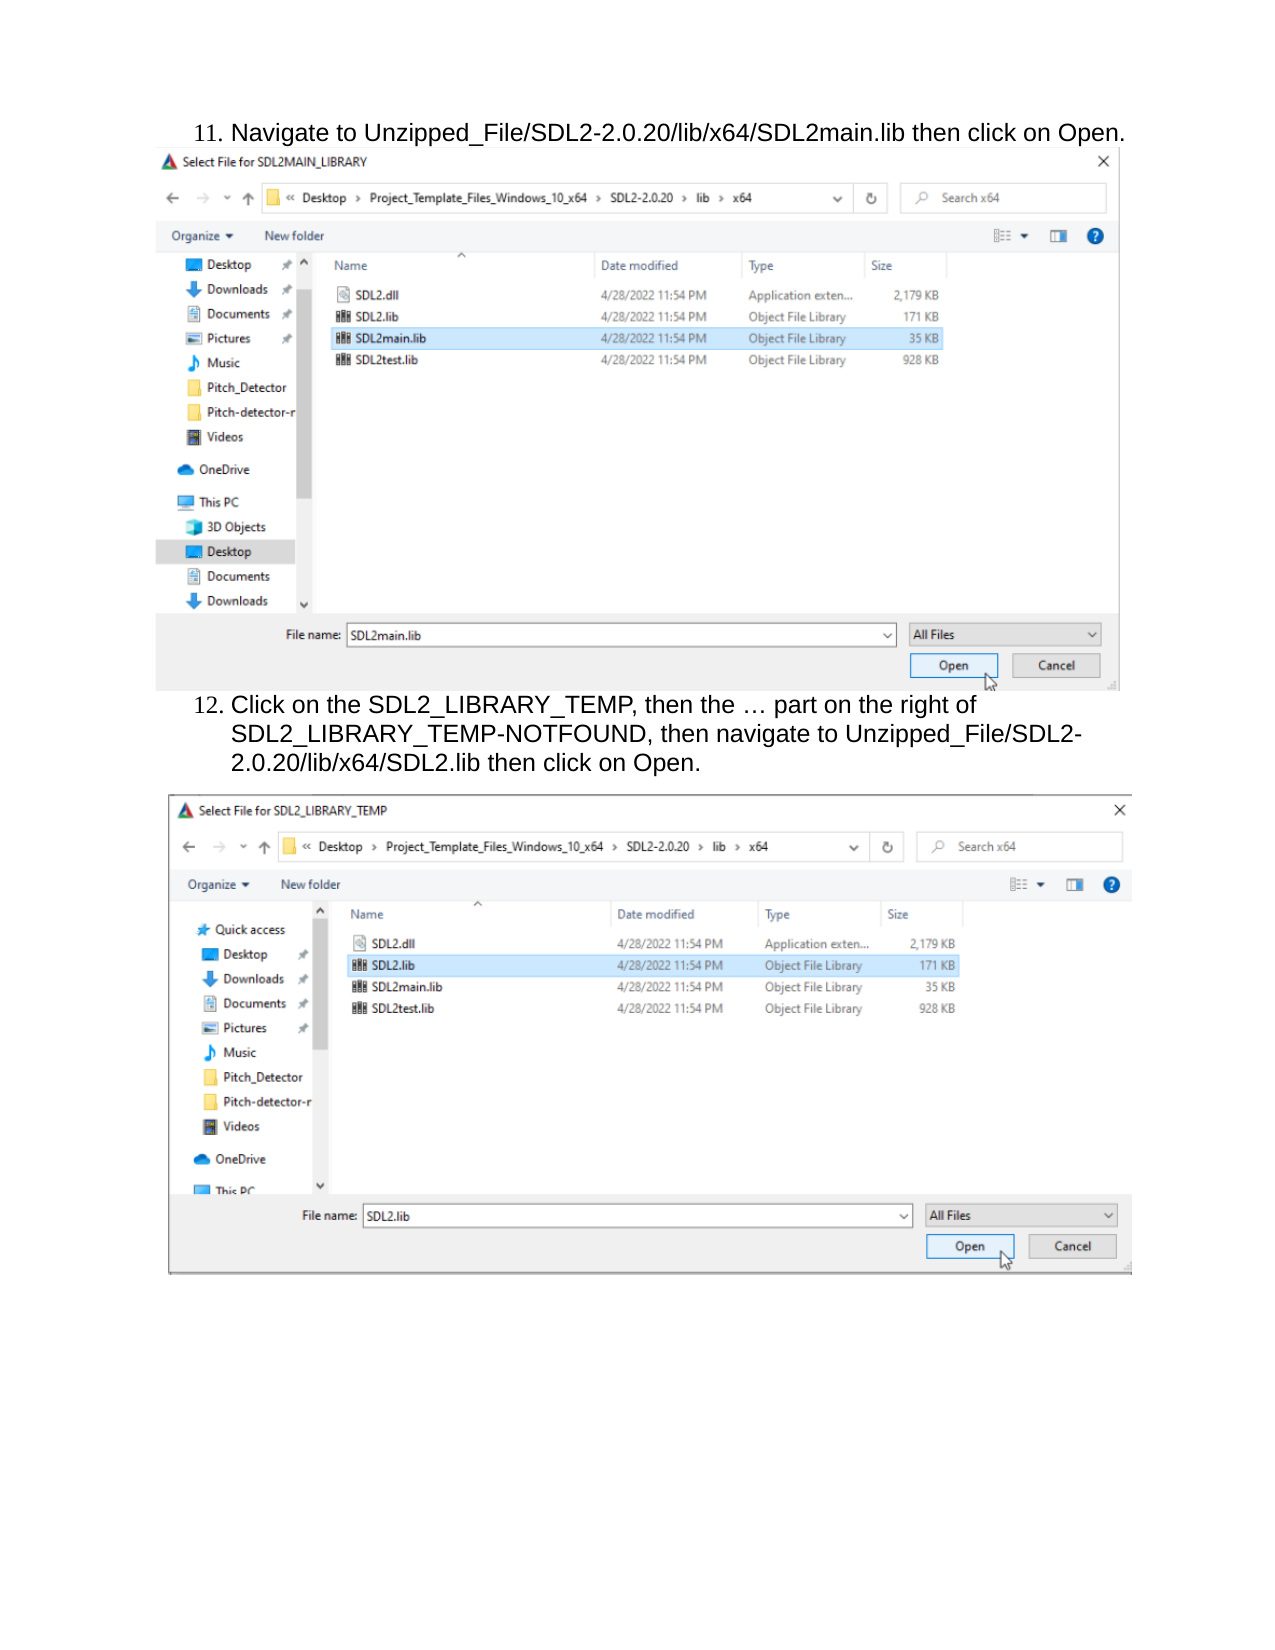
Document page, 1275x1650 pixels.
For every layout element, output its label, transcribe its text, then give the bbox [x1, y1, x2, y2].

list Navigate to Unzipped_File/SDL2-2.0.20/lib/x64/SDL2main.lib then click on Open. [193, 118, 1157, 147]
list Click on the SDL2_LIBRARY_TEMP, then the … part on the right of SDL2_LIBRARY_TEMP-NOTFOUND, then navigate to Unzipped_File/SDL2-2.0.20/lib/x64/SDL2.lib then click on Open. [193, 147, 1157, 776]
picture [168, 794, 1132, 1275]
picture [155, 147, 1120, 691]
